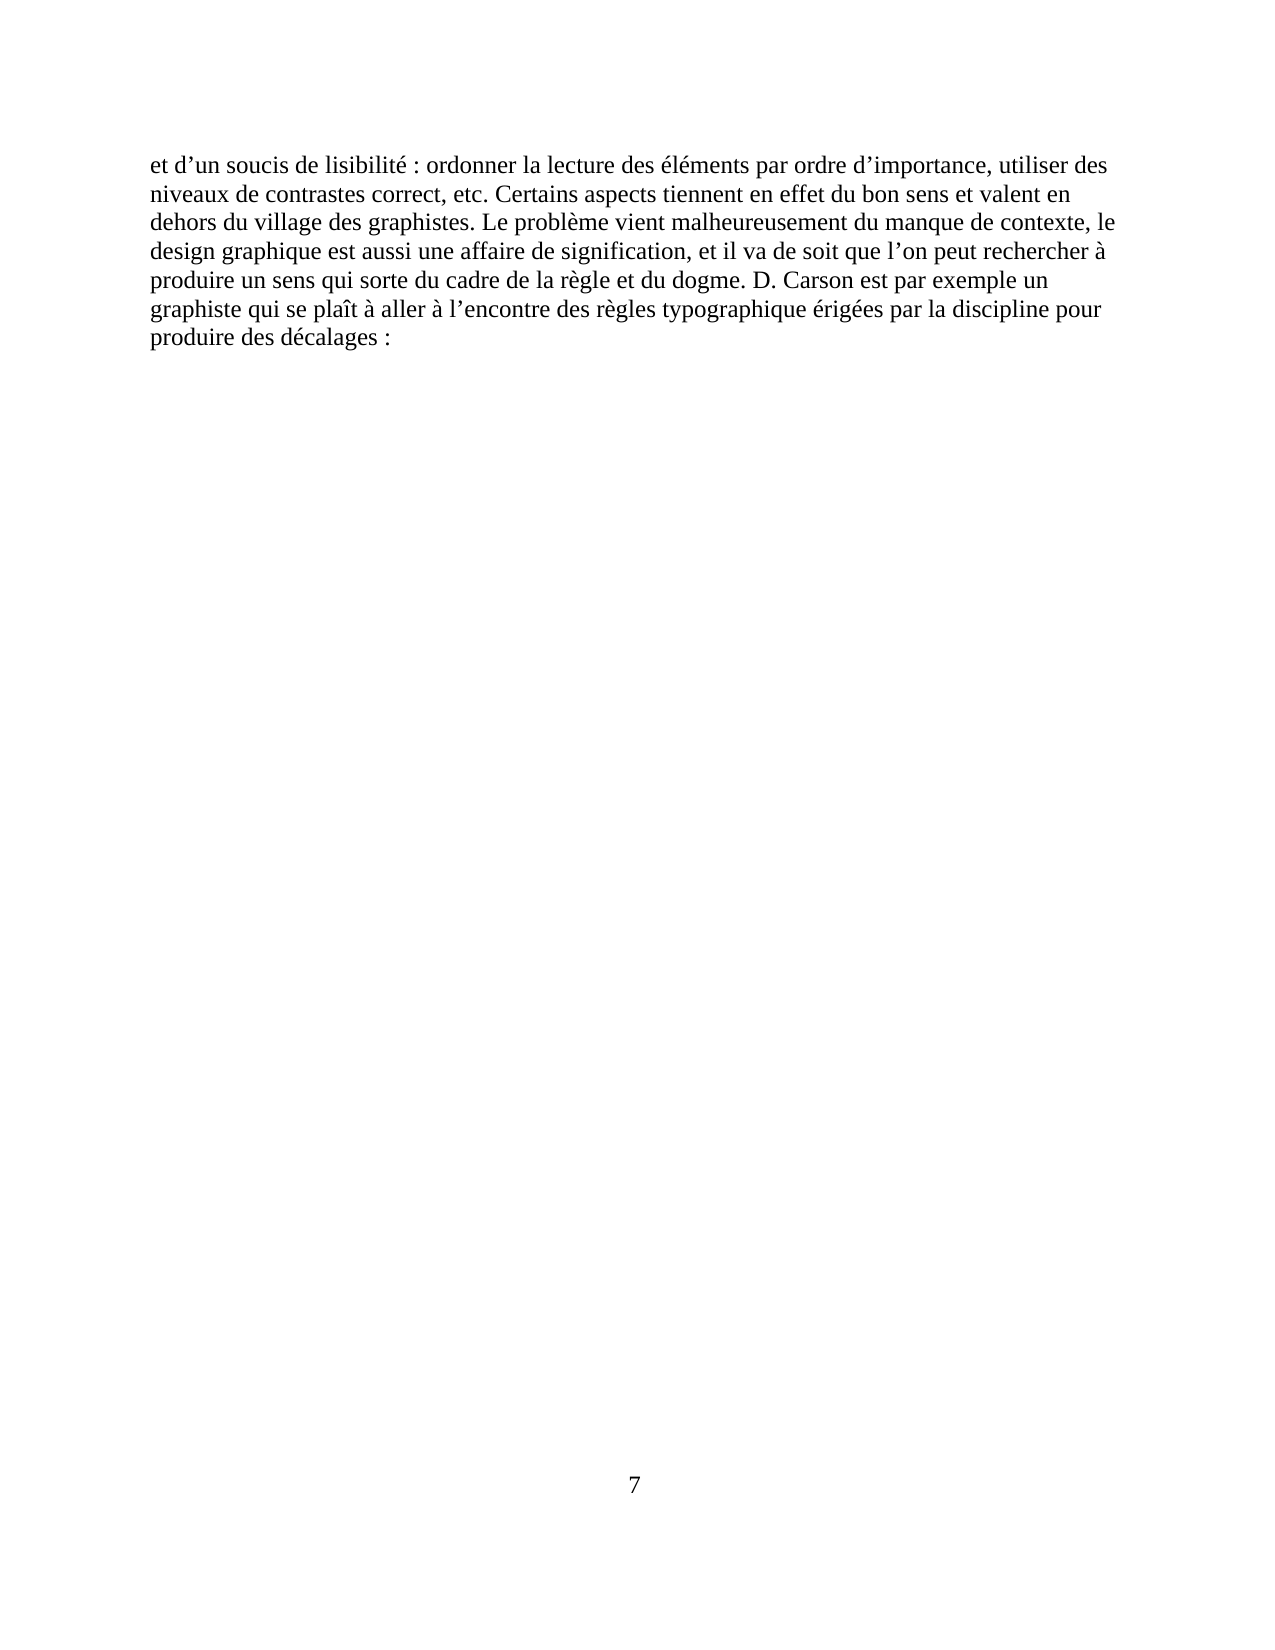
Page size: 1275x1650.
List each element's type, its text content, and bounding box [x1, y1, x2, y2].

text et d’un soucis de lisibilité : ordonner la lecture des éléments par ordre d’importance, utiliser des niveaux de contrastes correct, etc. Certains aspects tiennent en effet du bon sens et valent en dehors du village des graphistes. Le problème vient malheureusement du manque de contexte, le design graphique est aussi une affaire de signification, et il va de soit que l’on peut rechercher à produire un sens qui sorte du cadre de la règle et du dogme. D. Carson est par exemple un graphiste qui se plaît à aller à l’encontre des règles typographique érigées par la discipline pour produire des décalages : [150, 150, 1125, 351]
